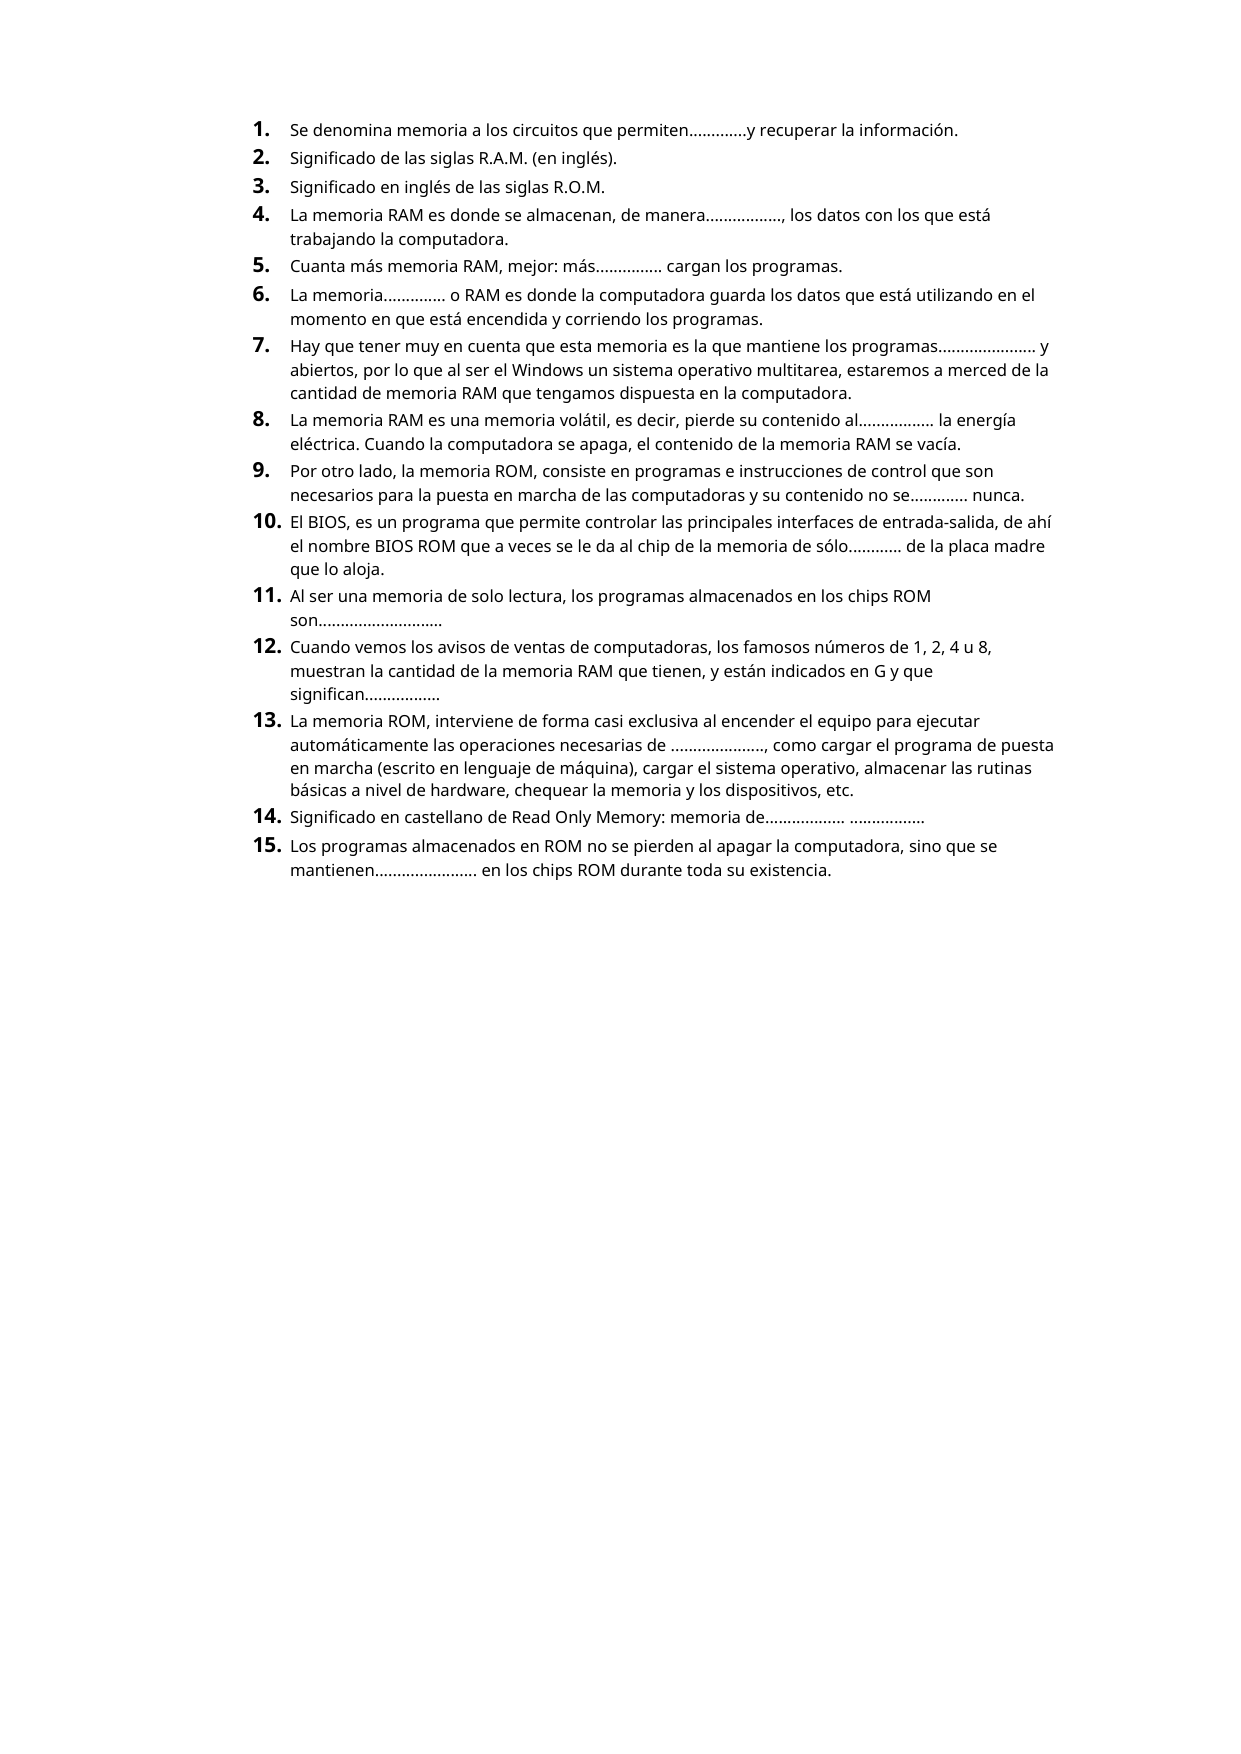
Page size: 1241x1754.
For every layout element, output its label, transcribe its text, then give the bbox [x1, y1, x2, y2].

list Se denomina memoria a los circuitos que permiten.............y recuperar la información. [252, 114, 1063, 142]
list La memoria RAM es donde se almacenan, de manera................., los datos con los que está trabajando la computadora. [252, 199, 1063, 251]
list Significado en inglés de las siglas R.O.M. [252, 171, 1063, 199]
list Los programas almacenados en ROM no se pierden al apagar la computadora, sino que se mantienen....................... en los chips ROM durante toda su existencia. [252, 830, 1063, 881]
list Cuando vemos los avisos de ventas de computadoras, los famosos números de 1, 2, 4 u 8, muestran la cantidad de la memoria RAM que tienen, y están indicados en G y que significan..............… [252, 631, 1063, 705]
list Por otro lado, la memoria ROM, consiste en programas e instrucciones de control que son necesarios para la puesta en marcha de las computadoras y su contenido no se............. nunca. [252, 455, 1063, 506]
list El BIOS, es un programa que permite controlar las principales interfaces de entrada-salida, de ahí el nombre BIOS ROM que a veces se le da al chip de la memoria de sólo............ de la placa madre que lo aloja. [252, 506, 1063, 580]
list La memoria ROM, interviene de forma casi exclusiva al encender el equipo para ejecutar automáticamente las operaciones necesarias de ....................., como cargar el programa de puesta en marcha (escrito en lenguaje de máquina), cargar el sistema operativo, almacenar las rutinas básicas a nivel de hardware, chequear la memoria y los dispositivos, etc. [252, 705, 1063, 802]
list Al ser una memoria de solo lectura, los programas almacenados en los chips ROM son.........................… [252, 580, 1063, 631]
list Hay que tener muy en cuenta que esta memoria es la que mantiene los programas...................... y abiertos, por lo que al ser el Windows un sistema operativo multitarea, estaremos a merced de la cantidad de memoria RAM que tengamos dispuesta en la computadora. [252, 330, 1063, 404]
list Significado en castellano de Read Only Memory: memoria de.................. ..............… [252, 802, 1063, 830]
list Significado de las siglas R.A.M. (en inglés). [252, 142, 1063, 171]
list La memoria RAM es una memoria volátil, es decir, pierde su contenido al................. la energía eléctrica. Cuando la computadora se apaga, el contenido de la memoria RAM se vacía. [252, 404, 1063, 455]
list Cuanta más memoria RAM, mejor: más............... cargan los programas. [252, 251, 1063, 279]
list La memoria.............. o RAM es donde la computadora guarda los datos que está utilizando en el momento en que está encendida y corriendo los programas. [252, 279, 1063, 330]
